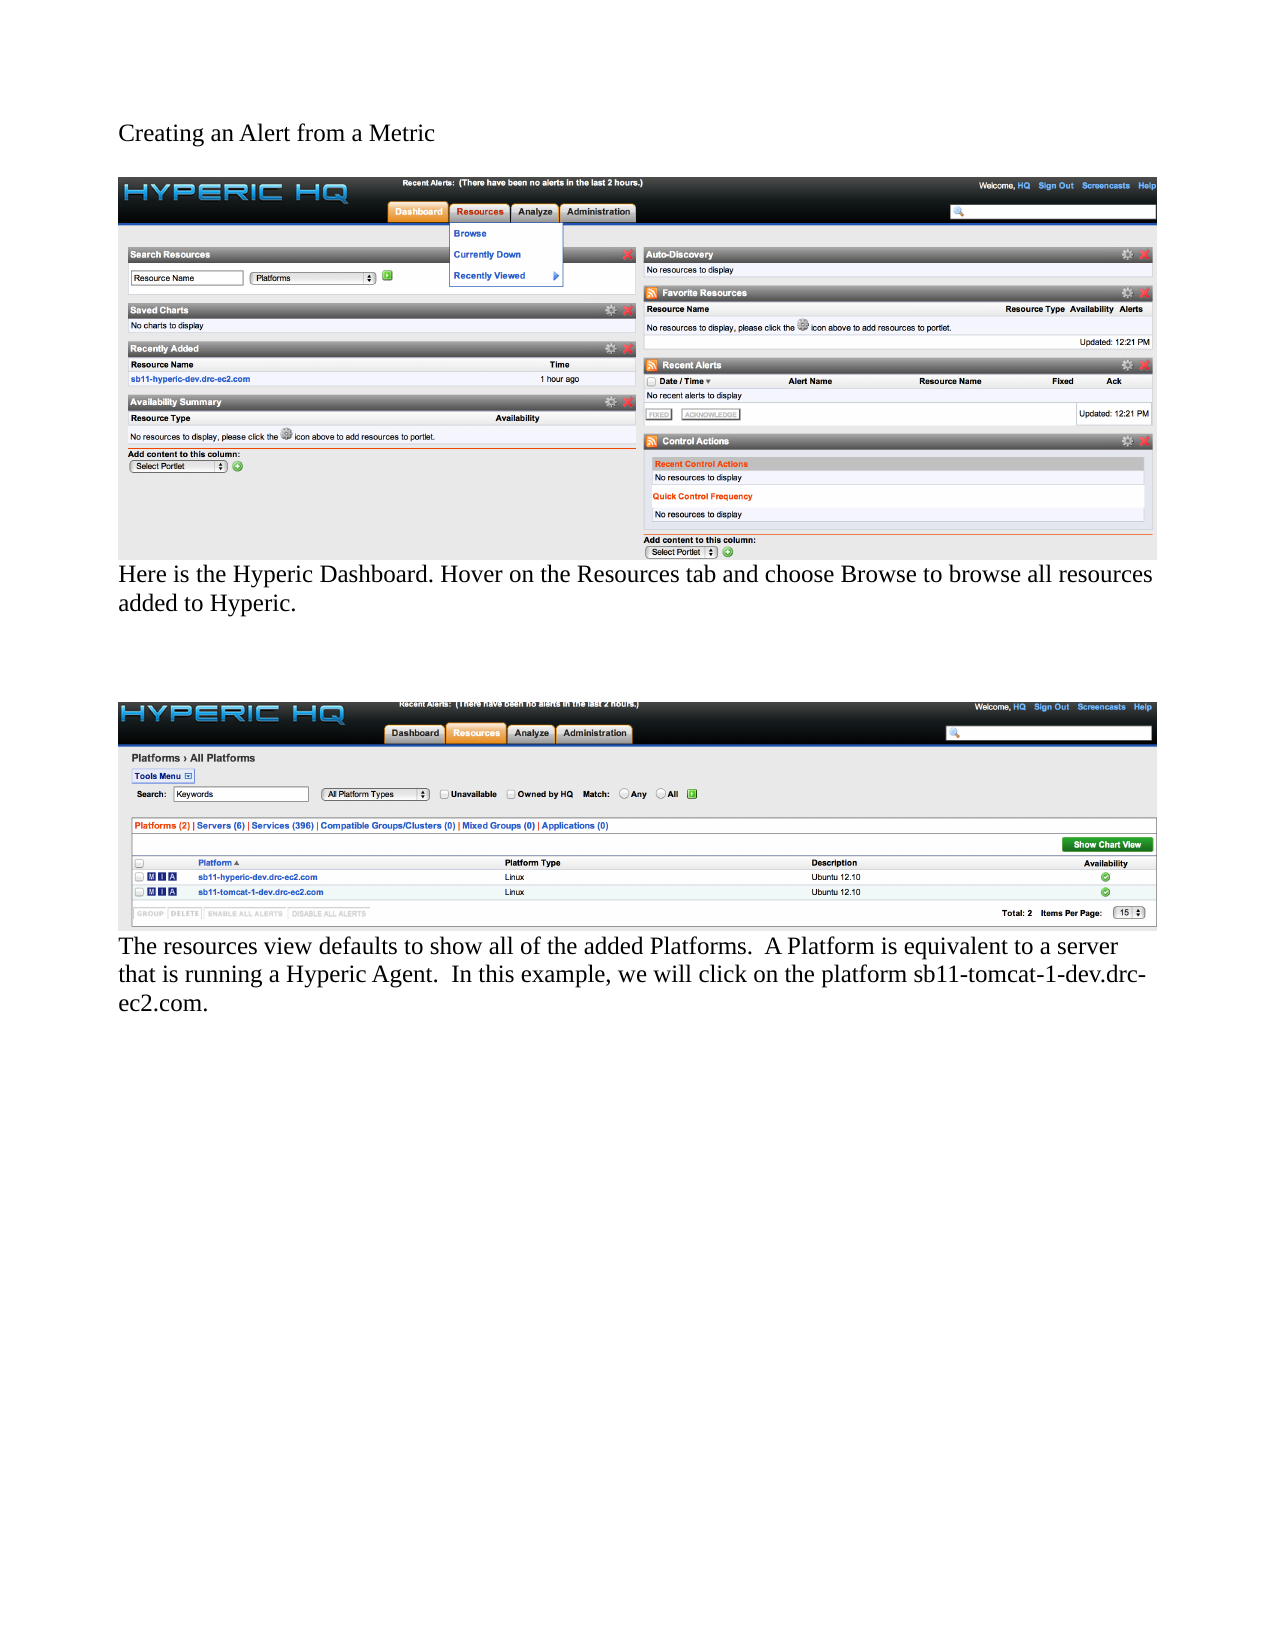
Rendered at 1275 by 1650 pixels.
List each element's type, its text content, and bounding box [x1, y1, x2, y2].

text The resources view defaults to show all of the added Platforms. A Platform is equivalent to a server that is running a Hyperic Agent. In this example, we will click on the platform sb11-tomcat-1-dev.drc-ec2.com. [118, 931, 1157, 1017]
text Here is the Hyperic Dashboard. Hover on the Resources tab and choose Browse to browse all resources added to Hyperic. [118, 560, 1157, 617]
text Creating an Alert from a Metric [118, 118, 1157, 147]
picture [118, 177, 1157, 560]
picture [118, 702, 1157, 931]
